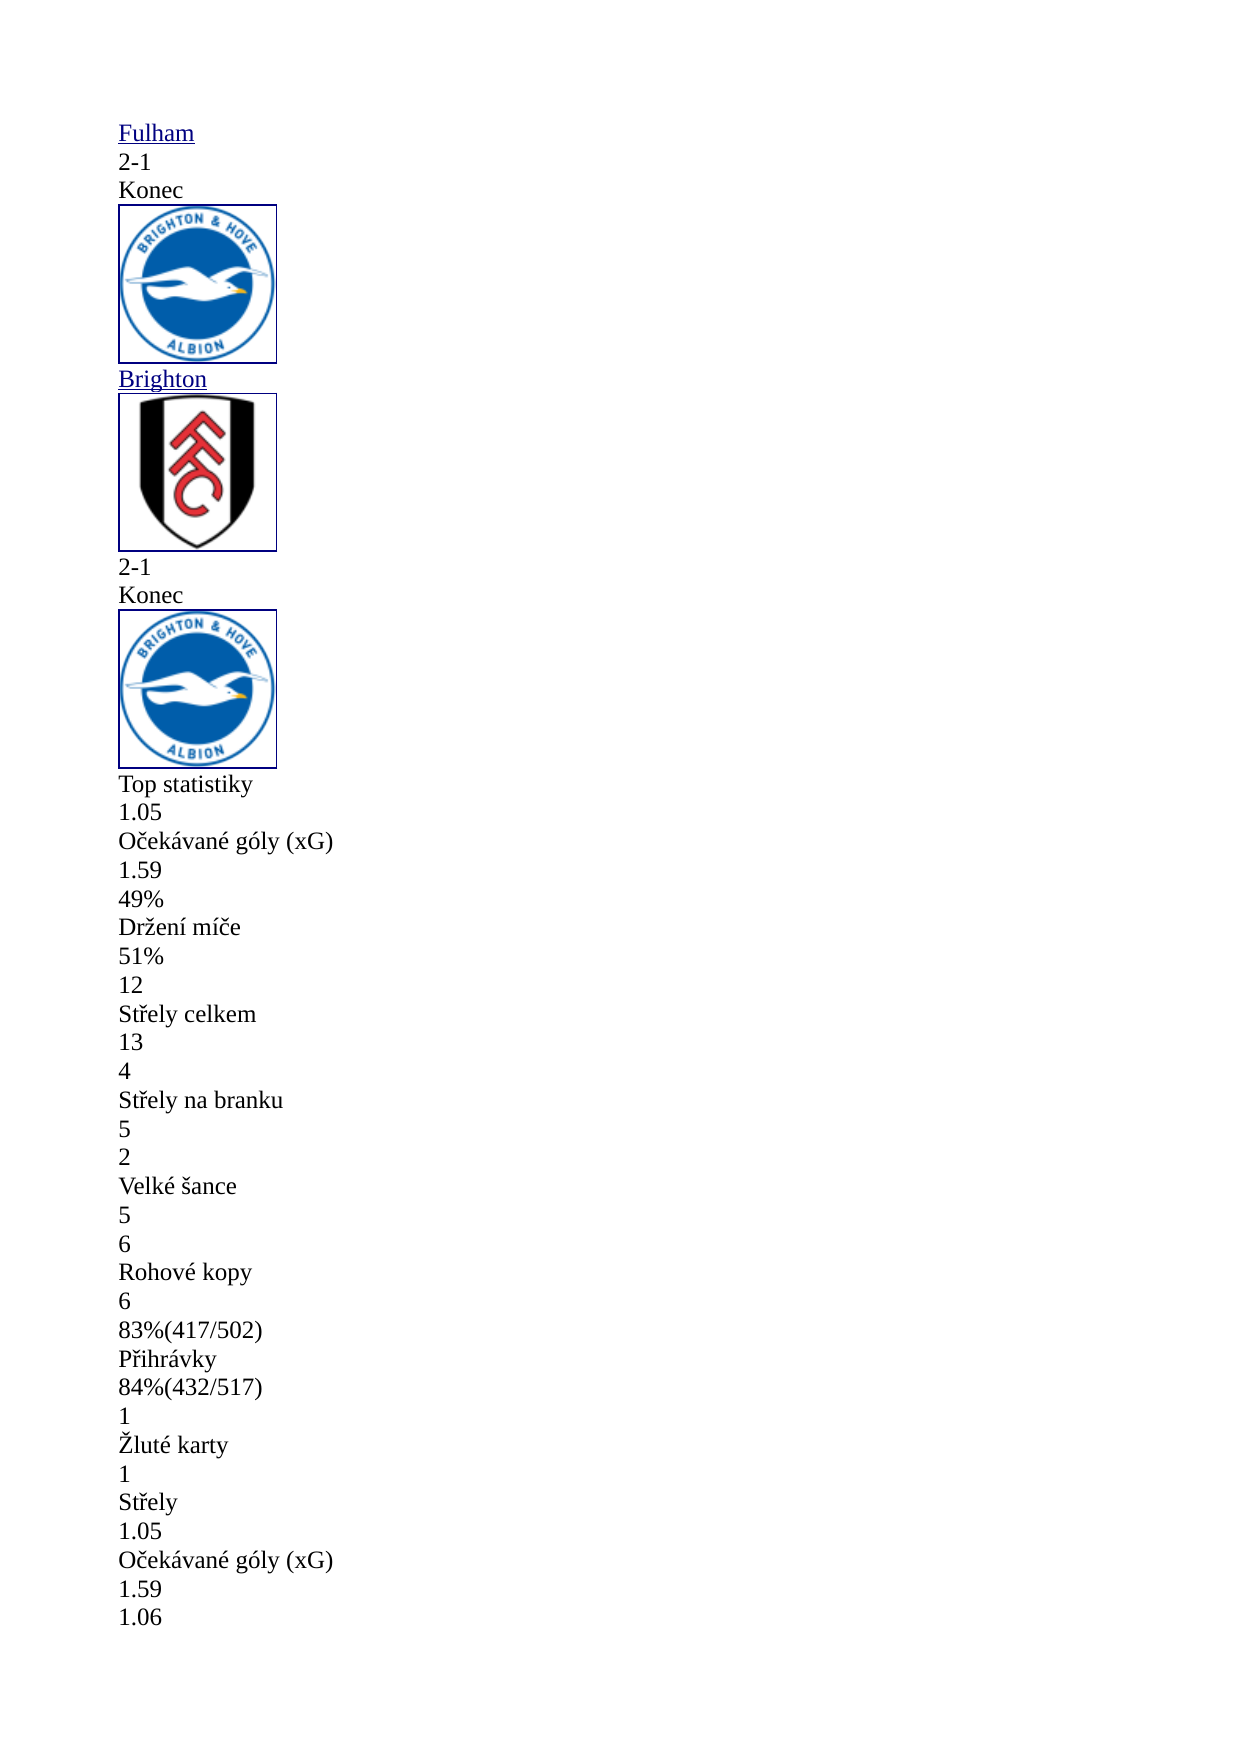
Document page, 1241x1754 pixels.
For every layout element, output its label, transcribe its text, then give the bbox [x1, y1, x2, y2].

text 6 [118, 1286, 1122, 1315]
text 1 [118, 1459, 1122, 1487]
text 51% [118, 941, 1122, 970]
text 2 [118, 1142, 1122, 1171]
text 1 [118, 1401, 1122, 1430]
text 1.59 [118, 1574, 1122, 1602]
text 2-1 [118, 147, 1122, 176]
text Střely [118, 1487, 1122, 1516]
text 5 [118, 1114, 1122, 1142]
text 12 [118, 970, 1122, 999]
text Konec [118, 581, 1122, 609]
picture [120, 206, 276, 362]
picture [120, 611, 276, 767]
text Střely celkem [118, 999, 1122, 1027]
text 4 [118, 1056, 1122, 1085]
text Fulham [118, 118, 1122, 147]
text Konec [118, 176, 1122, 204]
picture [120, 394, 276, 550]
text Očekávané góly (xG) [118, 1545, 1122, 1574]
text 6 [118, 1229, 1122, 1257]
text 1.06 [118, 1602, 1122, 1631]
text Držení míče [118, 912, 1122, 941]
text Velké šance [118, 1171, 1122, 1200]
text Top statistiky [118, 769, 1122, 797]
text 13 [118, 1027, 1122, 1056]
text 1.05 [118, 797, 1122, 826]
text Očekávané góly (xG) [118, 826, 1122, 855]
text 2-1 [118, 552, 1122, 581]
text 5 [118, 1200, 1122, 1229]
text Brighton [118, 364, 1122, 392]
text Rohové kopy [118, 1257, 1122, 1286]
text Střely na branku [118, 1085, 1122, 1114]
text 83%(417/502) [118, 1315, 1122, 1344]
text 1.05 [118, 1516, 1122, 1545]
text 1.59 [118, 855, 1122, 884]
text Žluté karty [118, 1430, 1122, 1459]
text Přihrávky [118, 1344, 1122, 1372]
text 49% [118, 884, 1122, 912]
text 84%(432/517) [118, 1372, 1122, 1401]
